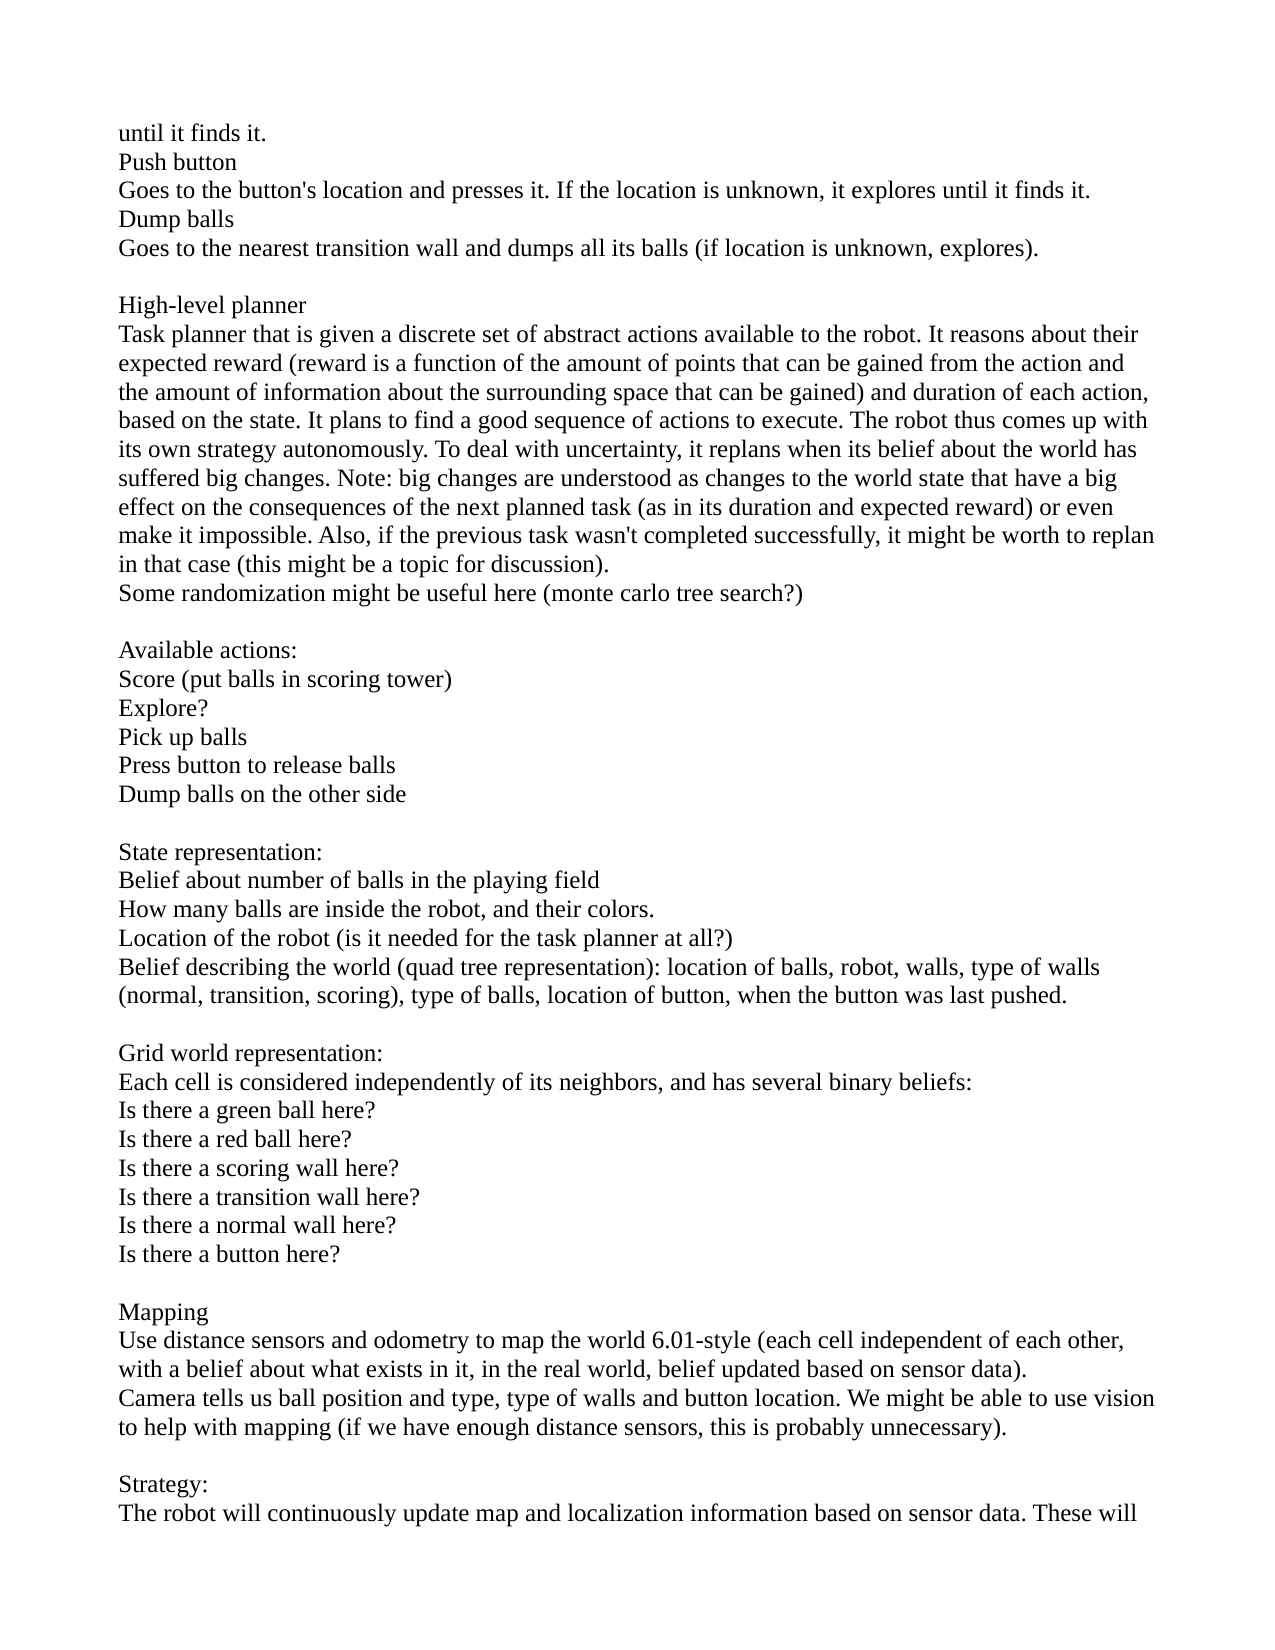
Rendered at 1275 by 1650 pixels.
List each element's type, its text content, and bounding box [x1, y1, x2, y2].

text Goes to the button's location and presses it. If the location is unknown, it explores until it finds it. [118, 176, 1157, 204]
text Push button [118, 147, 1157, 176]
text High-level planner [118, 291, 1157, 319]
text The robot will continuously update map and localization information based on sensor data. These will [118, 1498, 1157, 1527]
text Belief describing the world (quad tree representation): location of balls, robot, walls, type of walls (normal, transition, scoring), type of balls, location of button, when the button was last pushed. [118, 952, 1157, 1009]
text Is there a scoring wall here? [118, 1153, 1157, 1182]
text Belief about number of balls in the playing field [118, 866, 1157, 894]
text Strategy: [118, 1469, 1157, 1498]
text Camera tells us ball position and type, type of walls and button location. We might be able to use vision to help with mapping (if we have enough distance sensors, this is probably unnecessary). [118, 1383, 1157, 1441]
text Use distance sensors and odometry to map the world 6.01-style (each cell independent of each other, with a belief about what exists in it, in the real world, belief updated based on sensor data). [118, 1326, 1157, 1383]
text Task planner that is given a discrete set of abstract actions available to the robot. It reasons about their expected reward (reward is a function of the amount of points that can be gained from the action and the amount of information about the surrounding space that can be gained) and duration of each action, based on the state. It plans to find a good sequence of actions to execute. The robot thus comes up with its own strategy autonomously. To deal with uncertainty, it replans when its belief about the world has suffered big changes. Note: big changes are understood as changes to the world state that have a big effect on the consequences of the next planned task (as in its duration and expected reward) or even make it impossible. Also, if the previous task wasn't completed successfully, it might be worth to replan in that case (this might be a topic for discussion). [118, 319, 1157, 578]
text Press button to release balls [118, 751, 1157, 779]
text Grid world representation: [118, 1038, 1157, 1067]
text Is there a transition wall here? [118, 1182, 1157, 1211]
text How many balls are inside the robot, and their colors. [118, 894, 1157, 923]
text State representation: [118, 837, 1157, 866]
text Is there a red ball here? [118, 1124, 1157, 1153]
text Is there a normal wall here? Is there a button here? [118, 1211, 1157, 1268]
text Goes to the nearest transition wall and dumps all its balls (if location is unknown, explores). [118, 233, 1157, 262]
text Mapping [118, 1297, 1157, 1326]
text Each cell is considered independently of its neighbors, and has several binary beliefs: [118, 1067, 1157, 1096]
text Explore? [118, 693, 1157, 722]
text Dump balls [118, 204, 1157, 233]
text Score (put balls in scoring tower) [118, 664, 1157, 693]
text Dump balls on the other side [118, 779, 1157, 808]
text Some randomization might be useful here (monte carlo tree search?) [118, 578, 1157, 607]
text Pick up balls [118, 722, 1157, 751]
text Available actions: [118, 636, 1157, 664]
text until it finds it. [118, 118, 1157, 147]
text Is there a green ball here? [118, 1096, 1157, 1124]
text Location of the robot (is it needed for the task planner at all?) [118, 923, 1157, 952]
